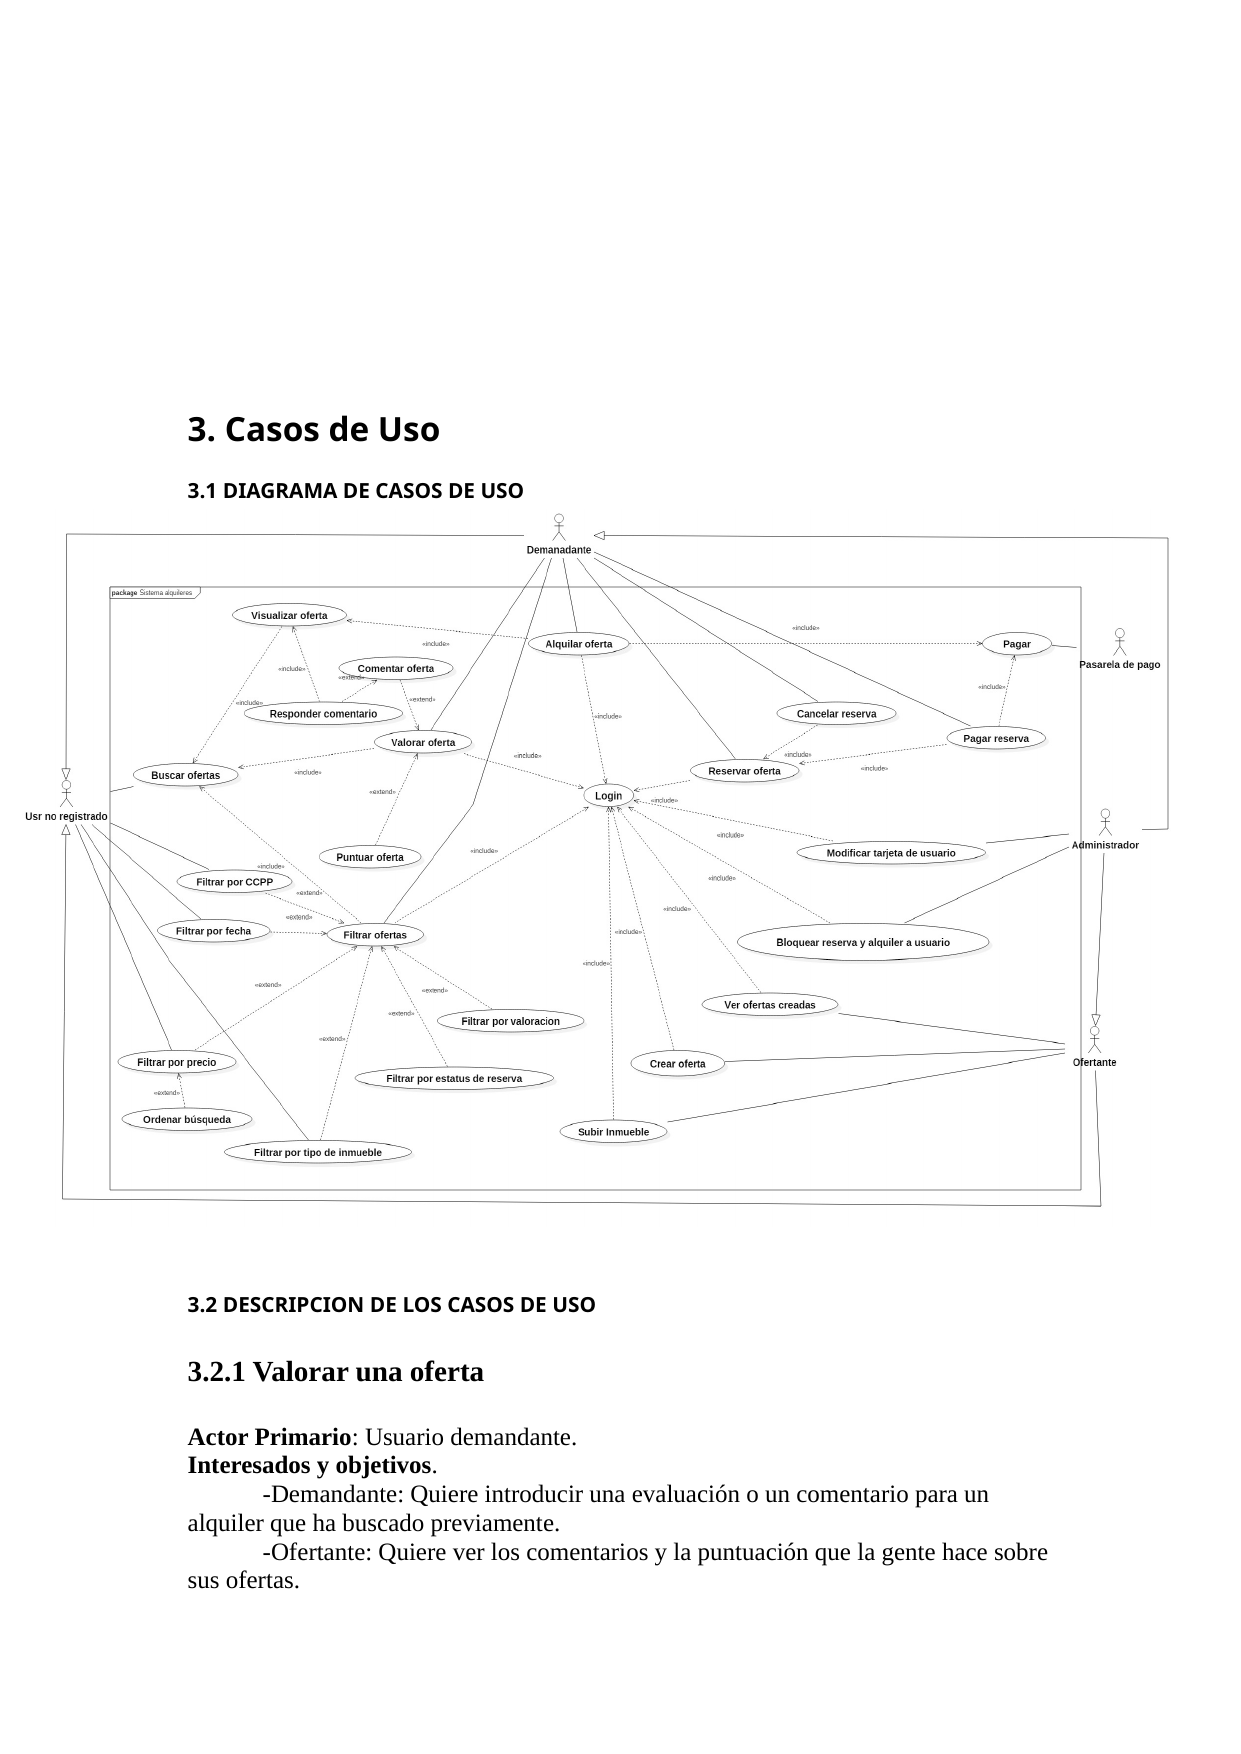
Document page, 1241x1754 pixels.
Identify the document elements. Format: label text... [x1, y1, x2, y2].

text Actor Primario: Usuario demandante. [187, 1422, 1053, 1450]
title 3. Casos de Uso [187, 406, 1053, 451]
text -Demandante: Quiere introducir una evaluación o un comentario para un alquiler que ha buscado previamente. [187, 1479, 1053, 1537]
subtitle 3.1 diagrama de casos de uso [187, 476, 1053, 505]
text Interesados y objetivos. [187, 1450, 1053, 1479]
text 3.2.1 Valorar una oferta [187, 1354, 1053, 1388]
text -Ofertante: Quiere ver los comentarios y la puntuación que la gente hace sobre sus ofertas. [187, 1537, 1053, 1594]
subtitle 3.2 DEScripcion de los casos de uso [187, 1291, 1053, 1319]
